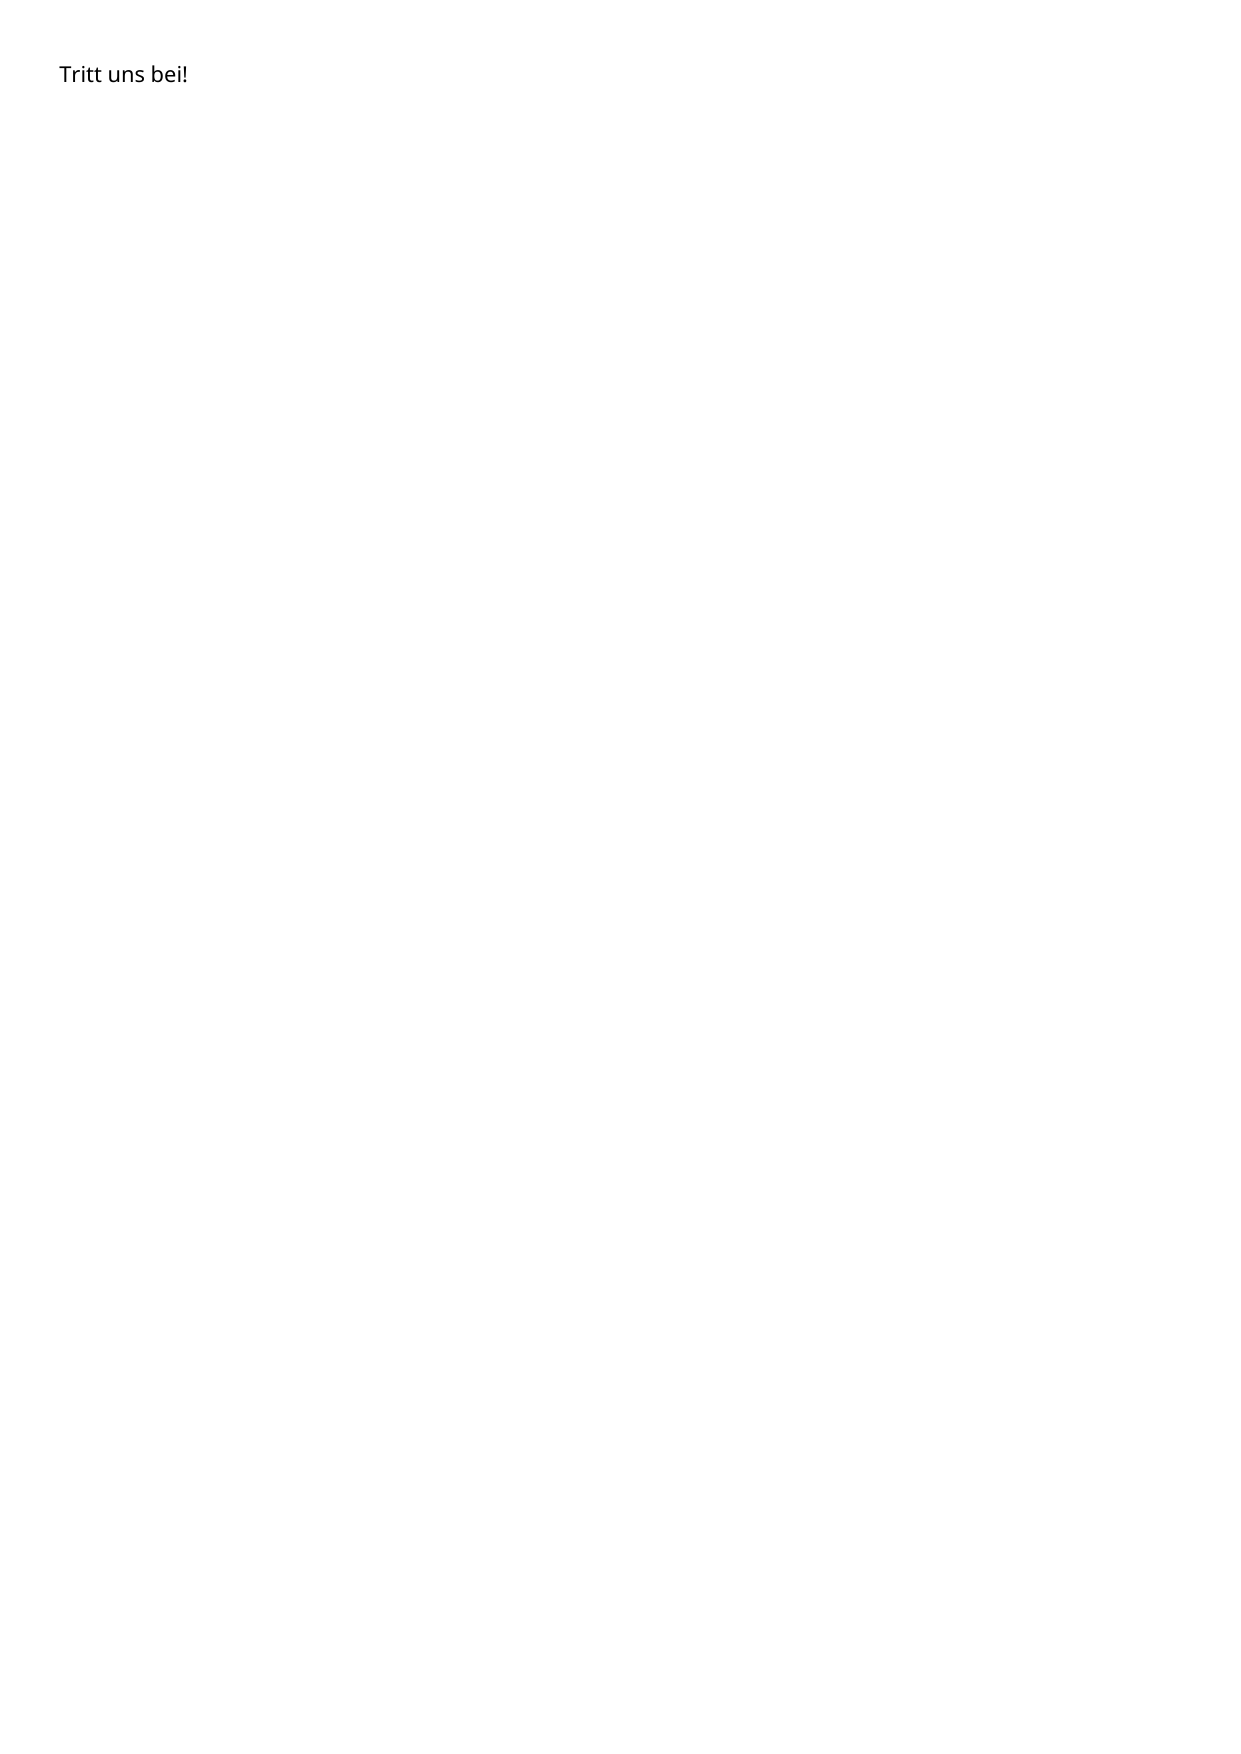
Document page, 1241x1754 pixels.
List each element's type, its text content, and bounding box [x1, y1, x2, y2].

text Tritt uns bei! [59, 59, 1181, 89]
